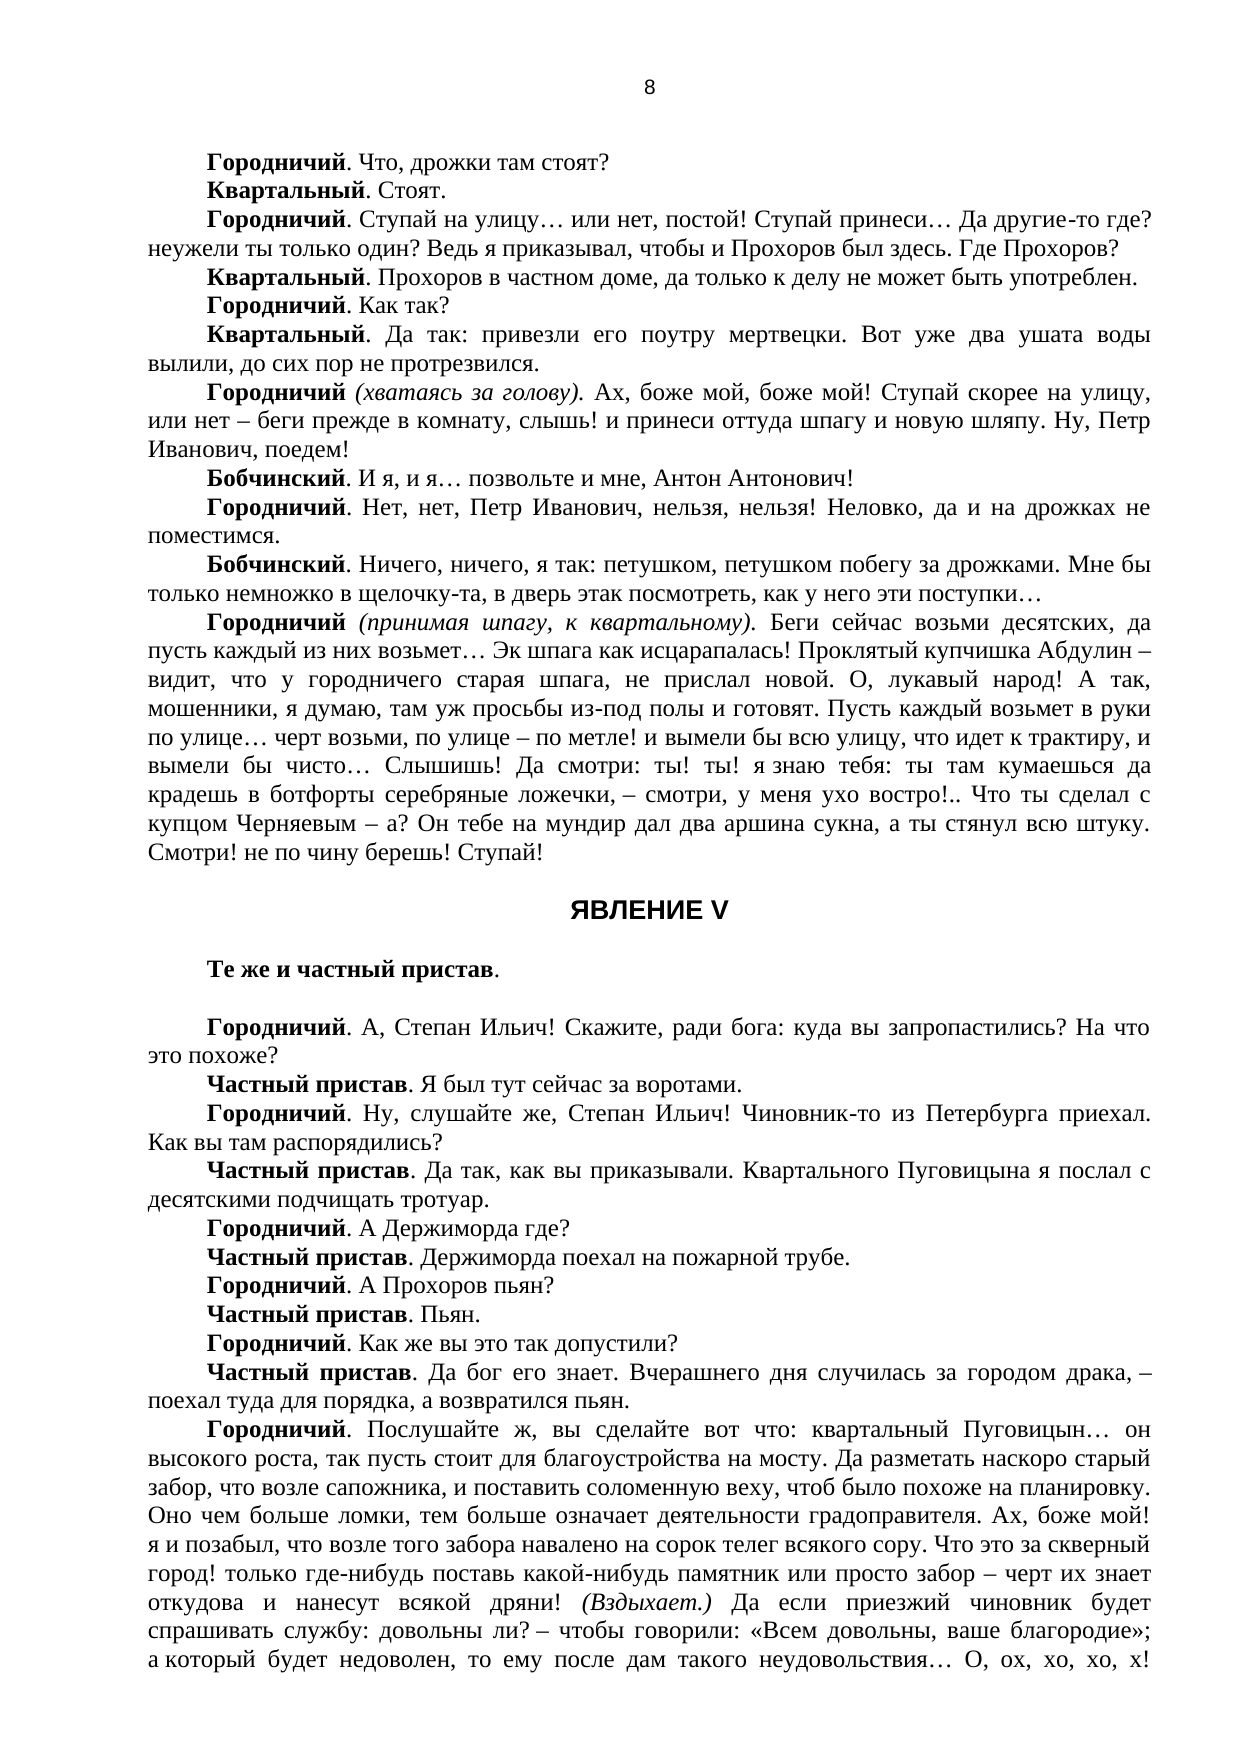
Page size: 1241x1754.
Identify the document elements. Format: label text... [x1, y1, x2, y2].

text Частный пристав. Я был тут сейчас за воротами. [148, 1069, 1152, 1098]
text Частный пристав. Держиморда поехал на пожарной трубе. [148, 1242, 1152, 1271]
text Квартальный. Да так: привезли его поутру мертвецки. Вот уже два ушата воды вылили, до сих пор не протрезвился. [148, 319, 1152, 377]
text Те же и частный пристав. [148, 954, 1152, 983]
text Бобчинский. Ничего, ничего, я так: петушком, петушком побегу за дрожками. Мне бы только немножко в щелочку‑та, в дверь этак посмотреть, как у него эти поступки… [148, 549, 1152, 607]
text Городничий. Что, дрожки там стоят? [148, 147, 1152, 176]
text Квартальный. Прохоров в частном доме, да только к делу не может быть употреблен. [148, 262, 1152, 291]
text Городничий. Как так? [148, 291, 1152, 319]
text Бобчинский. И я, и я… позвольте и мне, Антон Антонович! [148, 463, 1152, 492]
text Частный пристав. Да так, как вы приказывали. Квартального Пуговицына я послал с десятскими подчищать тротуар. [148, 1156, 1152, 1213]
text Городничий (принимая шпагу, к квартальному). Беги сейчас возьми десятских, да пусть каждый из них возьмет… Эк шпага как исцарапалась! Проклятый купчишка Абдулин – видит, что у городничего старая шпага, не прислал новой. О, лукавый народ! А так, мошенники, я думаю, там уж просьбы из‑под полы и готовят. Пусть каждый возьмет в руки по улице… черт возьми, по улице – по метле! и вымели бы всю улицу, что идет к трактиру, и вымели бы чисто… Слышишь! Да смотри: ты! ты! я знаю тебя: ты там кумаешься да крадешь в ботфорты серебряные ложечки, – смотри, у меня ухо востро!.. Что ты сделал с купцом Черняевым – а? Он тебе на мундир дал два аршина сукна, а ты стянул всю штуку. Смотри! не по чину берешь! Ступай! [148, 607, 1152, 866]
text Частный пристав. Да бог его знает. Вчерашнего дня случилась за городом драка, – поехал туда для порядка, а возвратился пьян. [148, 1357, 1152, 1414]
text Городничий. Нет, нет, Петр Иванович, нельзя, нельзя! Неловко, да и на дрожках не поместимся. [148, 492, 1152, 549]
text Городничий. Ну, слушайте же, Степан Ильич! Чиновник‑то из Петербурга приехал. Как вы там распорядились? [148, 1098, 1152, 1156]
text Квартальный. Стоят. [148, 176, 1152, 204]
text Городничий. А, Степан Ильич! Скажите, ради бога: куда вы запропастились? На что это похоже? [148, 1012, 1152, 1069]
text Городничий. А Прохоров пьян? [148, 1271, 1152, 1299]
subtitle ЯВЛЕНИЕ V [148, 894, 1152, 926]
text Городничий. Ступай на улицу… или нет, постой! Ступай принеси… Да другие‑то где? неужели ты только один? Ведь я приказывал, чтобы и Прохоров был здесь. Где Прохоров? [148, 204, 1152, 262]
text Городничий. Послушайте ж, вы сделайте вот что: квартальный Пуговицын… он высокого роста, так пусть стоит для благоустройства на мосту. Да разметать наскоро старый забор, что возле сапожника, и поставить соломенную веху, чтоб было похоже на планировку. Оно чем больше ломки, тем больше означает деятельности градоправителя. Ах, боже мой! я и позабыл, что возле того забора навалено на сорок телег всякого сору. Что это за скверный город! только где‑нибудь поставь какой‑нибудь памятник или просто забор – черт их знает откудова и нанесут всякой дряни! (Вздыхает.) Да если приезжий чиновник будет спрашивать службу: довольны ли? – чтобы говорили: «Всем довольны, ваше благородие»; а который будет недоволен, то ему после дам такого неудовольствия… О, ох, хо, хо, х! [148, 1414, 1152, 1673]
text Частный пристав. Пьян. [148, 1299, 1152, 1328]
text Городничий. Как же вы это так допустили? [148, 1328, 1152, 1357]
text Городничий (хватаясь за голову). Ах, боже мой, боже мой! Ступай скорее на улицу, или нет – беги прежде в комнату, слышь! и принеси оттуда шпагу и новую шляпу. Ну, Петр Иванович, поедем! [148, 377, 1152, 463]
text Городничий. А Держиморда где? [148, 1213, 1152, 1242]
